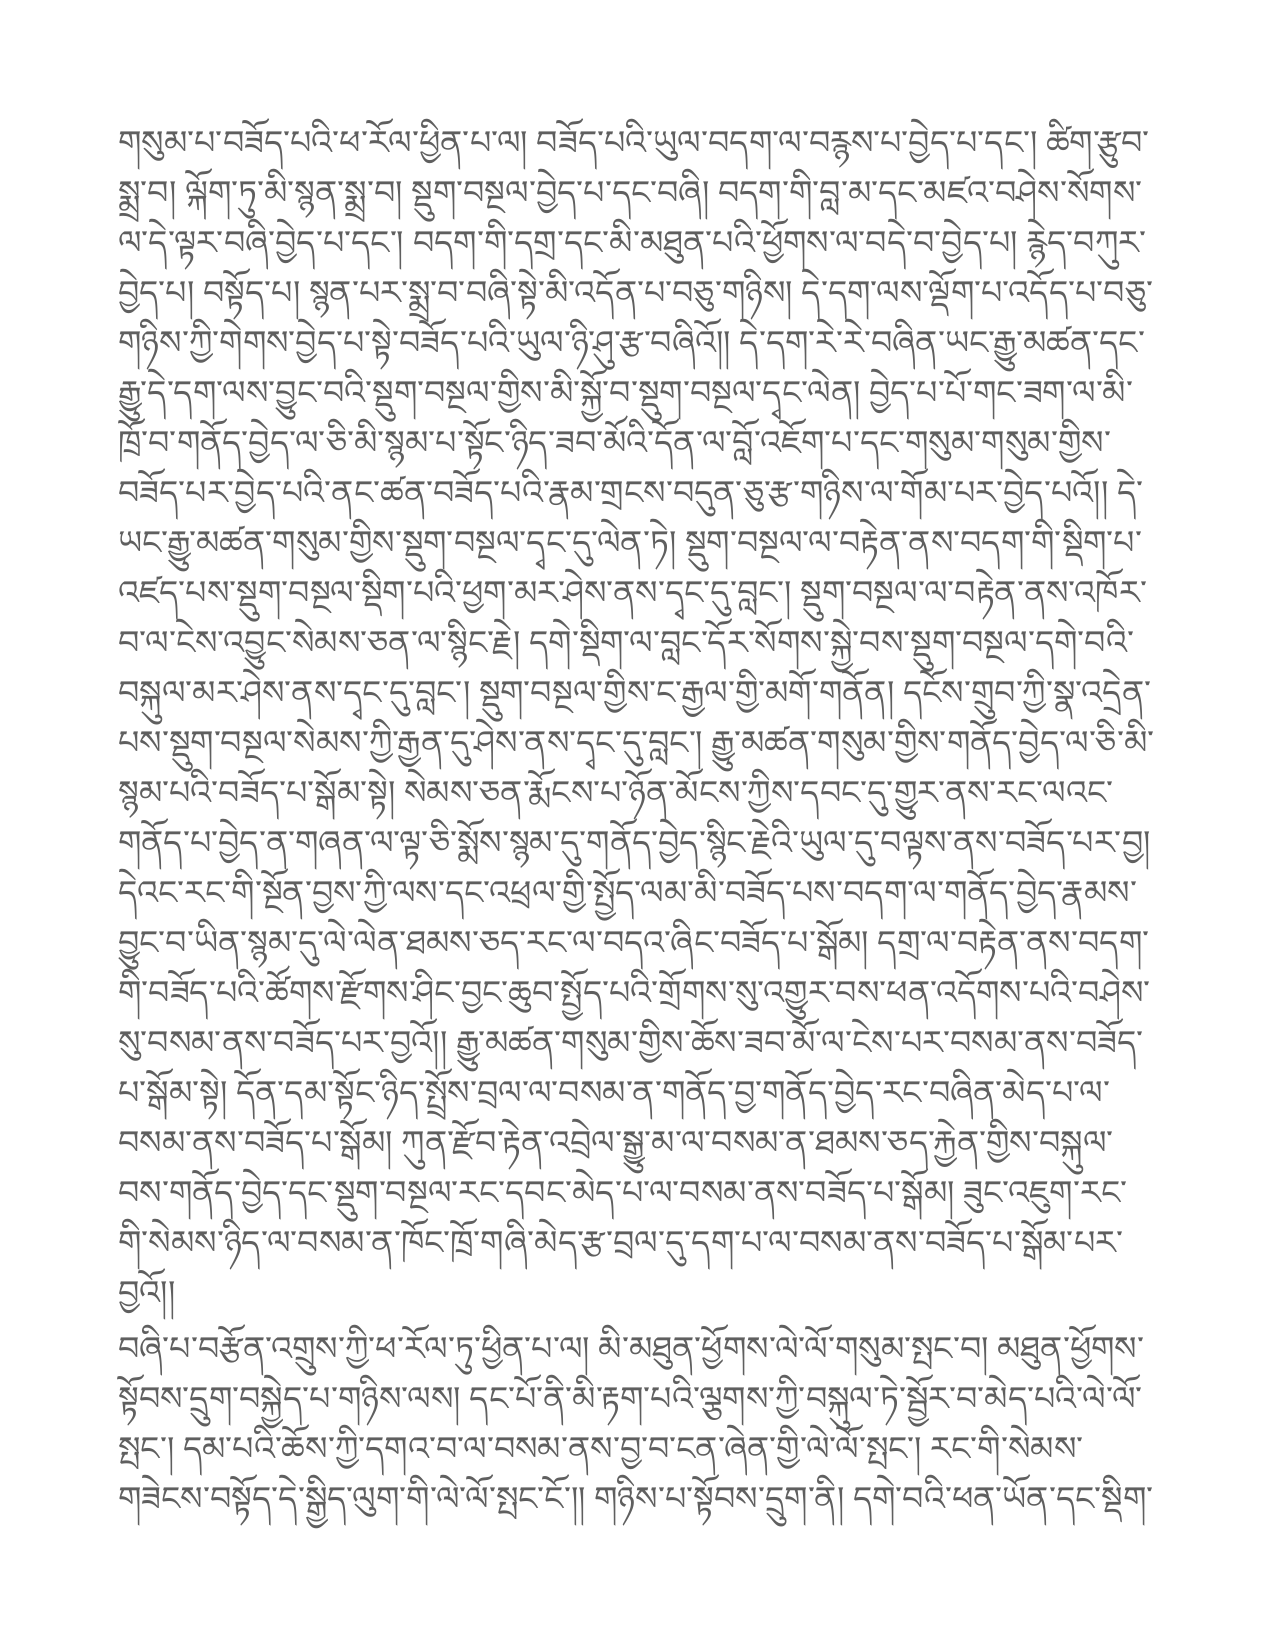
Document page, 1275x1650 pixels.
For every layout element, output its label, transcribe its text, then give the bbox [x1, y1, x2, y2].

text གསུམ་པ་བཟོད་པའི་ཕ་རོལ་ཕྱིན་པ་ལ། བཟོད་པའི་ཡུལ་བདག་ལ་བརྙས་པ་བྱེད་པ་དང༌། ཚིག་རྩུབ་སྨྲ་བ། ལྐོག་ཏུ་མི་སྙན་སྨྲ་བ། སྡུག་བསྔལ་བྱེད་པ་དང་བཞི། བདག་གི་བླ་མ་དང་མཛའ་བཤེས་སོགས་ལ་དེ་ལྟར་བཞི་བྱེད་པ་དང༌། བདག་གི་དགྲ་དང་མི་མཐུན་པའི་ཕྱོགས་ལ་བདེ་བ་བྱེད་པ། རྙེད་བཀུར་བྱེད་པ། བསྟོད་པ། སྙན་པར་སྨྲ་བ་བཞི་སྟེ་མི་འདོན་པ་བཅུ་གཉིས། དེ་དག་ལས་ལྡོག་པ་འདོད་པ་བཅུ་གཉིས་ཀྱི་གེགས་བྱེད་པ་སྟེ་བཟོད་པའི་ཡུལ་ཉི་ཤུ་རྩ་བཞིའོ།། དེ་དག་རེ་རེ་བཞིན་ཡང་རྒྱུ་མཚན་དང་རྒྱུ་དེ་དག་ལས་བྱུང་བའི་སྡུག་བསྔལ་གྱིས་མི་སྐྱོ་བ་སྡུག་བསྔལ་དྭང་ལེན། བྱེད་པ་པོ་གང་ཟག་ལ་མི་ཁྲོ་བ་གནོད་བྱེད་ལ་ཅི་མི་སྙམ་པ་སྟོང་ཉིད་ཟབ་མོའི་དོན་ལ་བློ་འཇོག་པ་དང་གསུམ་གསུམ་གྱིས་བཟོད་པར་བྱེད་པའི་ནང་ཚན་བཟོད་པའི་རྣམ་གྲངས་བདུན་ཅུ་རྩ་གཉིས་ལ་གོམ་པར་བྱེད་པའོ།། དེ་ཡང་རྒྱུ་མཚན་གསུམ་གྱིས་སྡུག་བསྔལ་དྭང་དུ་ལེན་ཏེ། སྡུག་བསྔལ་ལ་བརྟེན་ནས་བདག་གི་སྡིག་པ་འཛད་པས་སྡུག་བསྔལ་སྡིག་པའི་ཕྱག་མར་ཤེས་ནས་དྭང་དུ་བླང༌། སྡུག་བསྔལ་ལ་བརྟེན་ནས་འཁོར་བ་ལ་ངེས་འབྱུང་སེམས་ཅན་ལ་སྙིང་རྗེ། དགེ་སྡིག་ལ་བླང་དོར་སོགས་སྐྱེ་བས་སྡུག་བསྔལ་དགེ་བའི་བསྐུལ་མར་ཤེས་ནས་དྭང་དུ་བླང༌། སྡུག་བསྔལ་གྱིས་ང་རྒྱལ་གྱི་མགོ་གནོན། དངོས་གྲུབ་ཀྱི་སྣ་འདྲེན་པས་སྡུག་བསྔལ་སེམས་ཀྱི་རྒྱན་དུ་ཤེས་ནས་དྭང་དུ་བླང༌། རྒྱུ་མཚན་གསུམ་གྱིས་གནོད་བྱེད་ལ་ཅི་མི་སྙམ་པའི་བཟོད་པ་སྒོམ་སྟེ། སེམས་ཅན་རྨོངས་པ་ཉོན་མོངས་ཀྱིས་དབང་དུ་གྱུར་ནས་རང་ལའང་གནོད་པ་བྱེད་ན་གཞན་ལ་ལྟ་ཅི་སྨོས་སྙམ་དུ་གནོད་བྱེད་སྙིང་རྗེའི་ཡུལ་དུ་བལྟས་ནས་བཟོད་པར་བྱ། དེའང་རང་གི་སྔོན་བྱས་ཀྱི་ལས་དང་འཕྲལ་གྱི་སྤྱོད་ལམ་མི་བཟོད་པས་བདག་ལ་གནོད་བྱེད་རྣམས་བྱུང་བ་ཡིན་སྙམ་དུ་ལེ་ལེན་ཐམས་ཅད་རང་ལ་བདའ་ཞིང་བཟོད་པ་སྒོམ། དགྲ་ལ་བརྟེན་ནས་བདག་གི་བཟོད་པའི་ཚོགས་རྫོགས་ཤིང་བྱང་ཆུབ་སྤྱོད་པའི་གྲོགས་སུ་འགྱུར་བས་ཕན་འདོགས་པའི་བཤེས་སུ་བསམ་ནས་བཟོད་པར་བྱའོ།། རྒྱུ་མཚན་གསུམ་གྱིས་ཆོས་ཟབ་མོ་ལ་ངེས་པར་བསམ་ནས་བཟོད་པ་སྒོམ་སྟེ། དོན་དམ་སྟོང་ཉིད་སྤྲོས་བྲལ་ལ་བསམ་ན་གནོད་བྱ་གནོད་བྱེད་རང་བཞིན་མེད་པ་ལ་བསམ་ནས་བཟོད་པ་སྒོམ། ཀུན་རྫོབ་རྟེན་འབྲེལ་སྒྱུ་མ་ལ་བསམ་ན་ཐམས་ཅད་རྐྱེན་གྱིས་བསྐུལ་བས་གནོད་བྱེད་དང་སྡུག་བསྔལ་རང་དབང་མེད་པ་ལ་བསམ་ནས་བཟོད་པ་སྒོམ། ཟུང་འཇུག་རང་གི་སེམས་ཉིད་ལ་བསམ་ན་ཁོང་ཁྲོ་གཞི་མེད་རྩ་བྲལ་དུ་དག་པ་ལ་བསམ་ནས་བཟོད་པ་སྒོམ་པར་བྱའོ།། [118, 118, 1157, 1318]
text བཞི་པ་བརྩོན་འགྲུས་ཀྱི་ཕ་རོལ་ཏུ་ཕྱིན་པ་ལ། མི་མཐུན་ཕྱོགས་ལེ་ལོ་གསུམ་སྤང་བ། མཐུན་ཕྱོགས་སྟོབས་དྲུག་བསྐྱེད་པ་གཉིས་ལས། དང་པོ་ནི་མི་རྟག་པའི་ལྕགས་ཀྱི་བསྐུལ་ཏེ་སྦྱོར་བ་མེད་པའི་ལེ་ལོ་སྤང༌། དམ་པའི་ཆོས་ཀྱི་དགའ་བ་ལ་བསམ་ནས་བྱ་བ་ངན་ཞེན་གྱི་ལེ་ལོ་སྤང༌། རང་གི་སེམས་གཟེངས་བསྟོད་དེ་སྒྱིད་ལུག་གི་ལེ་ལོ་སྤང་ངོ༌།། གཉིས་པ་སྟོབས་དྲུག་ནི། དགེ་བའི་ཕན་ཡོན་དང་སྡིག་ [118, 1324, 1157, 1524]
